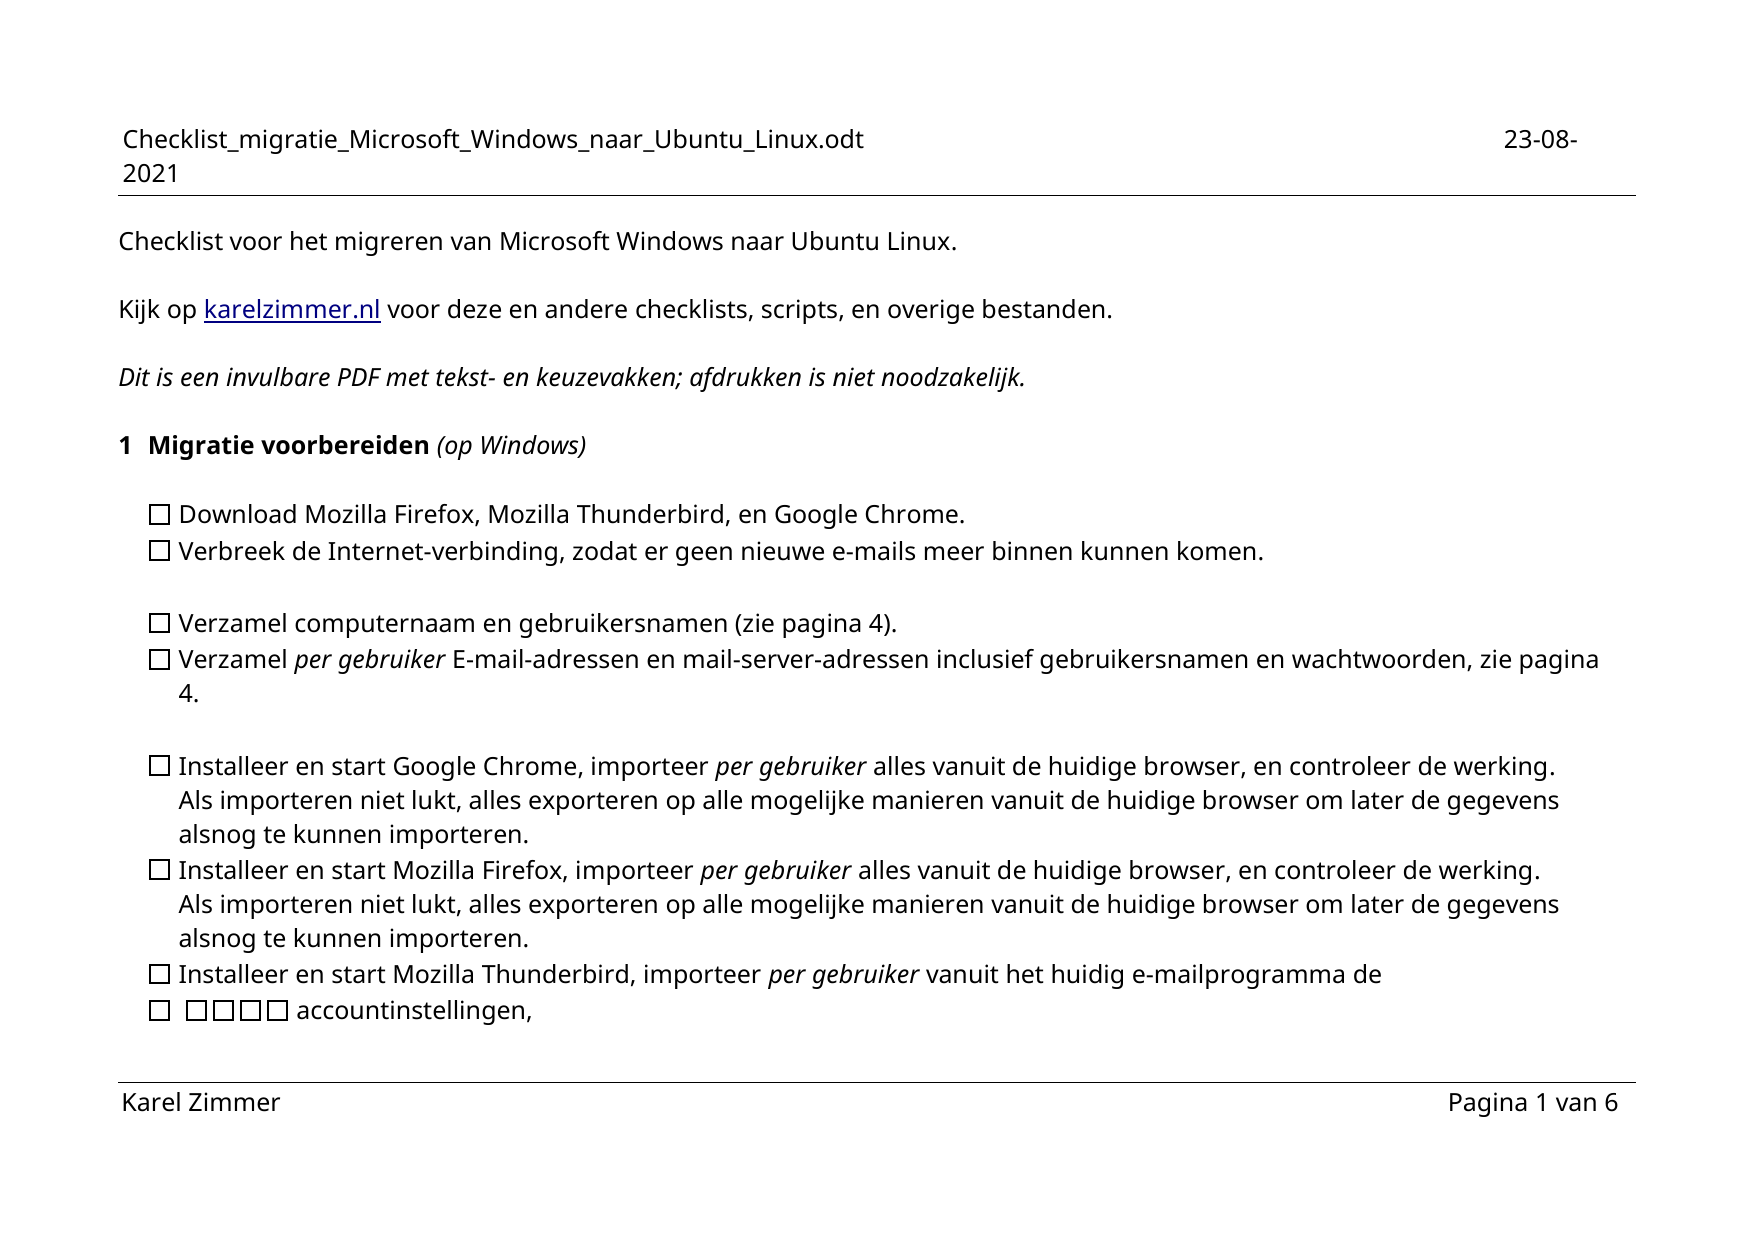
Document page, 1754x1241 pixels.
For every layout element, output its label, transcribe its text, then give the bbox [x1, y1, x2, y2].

table_cell [141, 956, 177, 992]
table_cell [141, 711, 177, 747]
table_header Download Mozilla Firefox, Mozilla Thunderbird, en Google Chrome. [177, 496, 1617, 532]
table_cell Verzamel computernaam en gebruikersnamen (zie pagina 4). [177, 605, 1617, 641]
table_cell accountinstellingen, [177, 992, 1617, 1028]
text Checklist voor het migreren van Microsoft Windows naar Ubuntu Linux. [118, 224, 1636, 258]
table_cell Verzamel per gebruiker E-mail-adressen en mail-server-adressen inclusief gebruikersnamen en wachtwoorden, zie pagina 4. [177, 641, 1617, 711]
table_cell [141, 569, 177, 605]
table_cell Verbreek de Internet-verbinding, zodat er geen nieuwe e-mails meer binnen kunnen komen. [177, 532, 1617, 568]
table_cell [141, 605, 177, 641]
table_cell [141, 641, 177, 711]
table_cell [177, 711, 1617, 747]
table_cell [141, 852, 177, 956]
list Migratie voorbereiden (op Windows) [118, 428, 1636, 462]
table_cell [141, 748, 177, 852]
table_cell [177, 569, 1617, 605]
text Kijk op karelzimmer.nl voor deze en andere checklists, scripts, en overige bestanden. [118, 292, 1636, 326]
table_cell [141, 992, 177, 1028]
table_cell Installeer en start Mozilla Thunderbird, importeer per gebruiker vanuit het huidig e-mailprogramma de [177, 956, 1617, 992]
table_cell Installeer en start Mozilla Firefox, importeer per gebruiker alles vanuit de huidige browser, en controleer de werking. Als importeren niet lukt, alles exporteren op alle mogelijke manieren vanuit de huidige browser om later de gegevens alsnog te kunnen importeren. [177, 852, 1617, 956]
table_cell [141, 532, 177, 568]
table_header [141, 496, 177, 532]
text Dit is een invulbare PDF met tekst- en keuzevakken; afdrukken is niet noodzakelijk. [118, 360, 1636, 394]
table_cell Installeer en start Google Chrome, importeer per gebruiker alles vanuit de huidige browser, en controleer de werking. Als importeren niet lukt, alles exporteren op alle mogelijke manieren vanuit de huidige browser om later de gegevens alsnog te kunnen importeren. [177, 748, 1617, 852]
